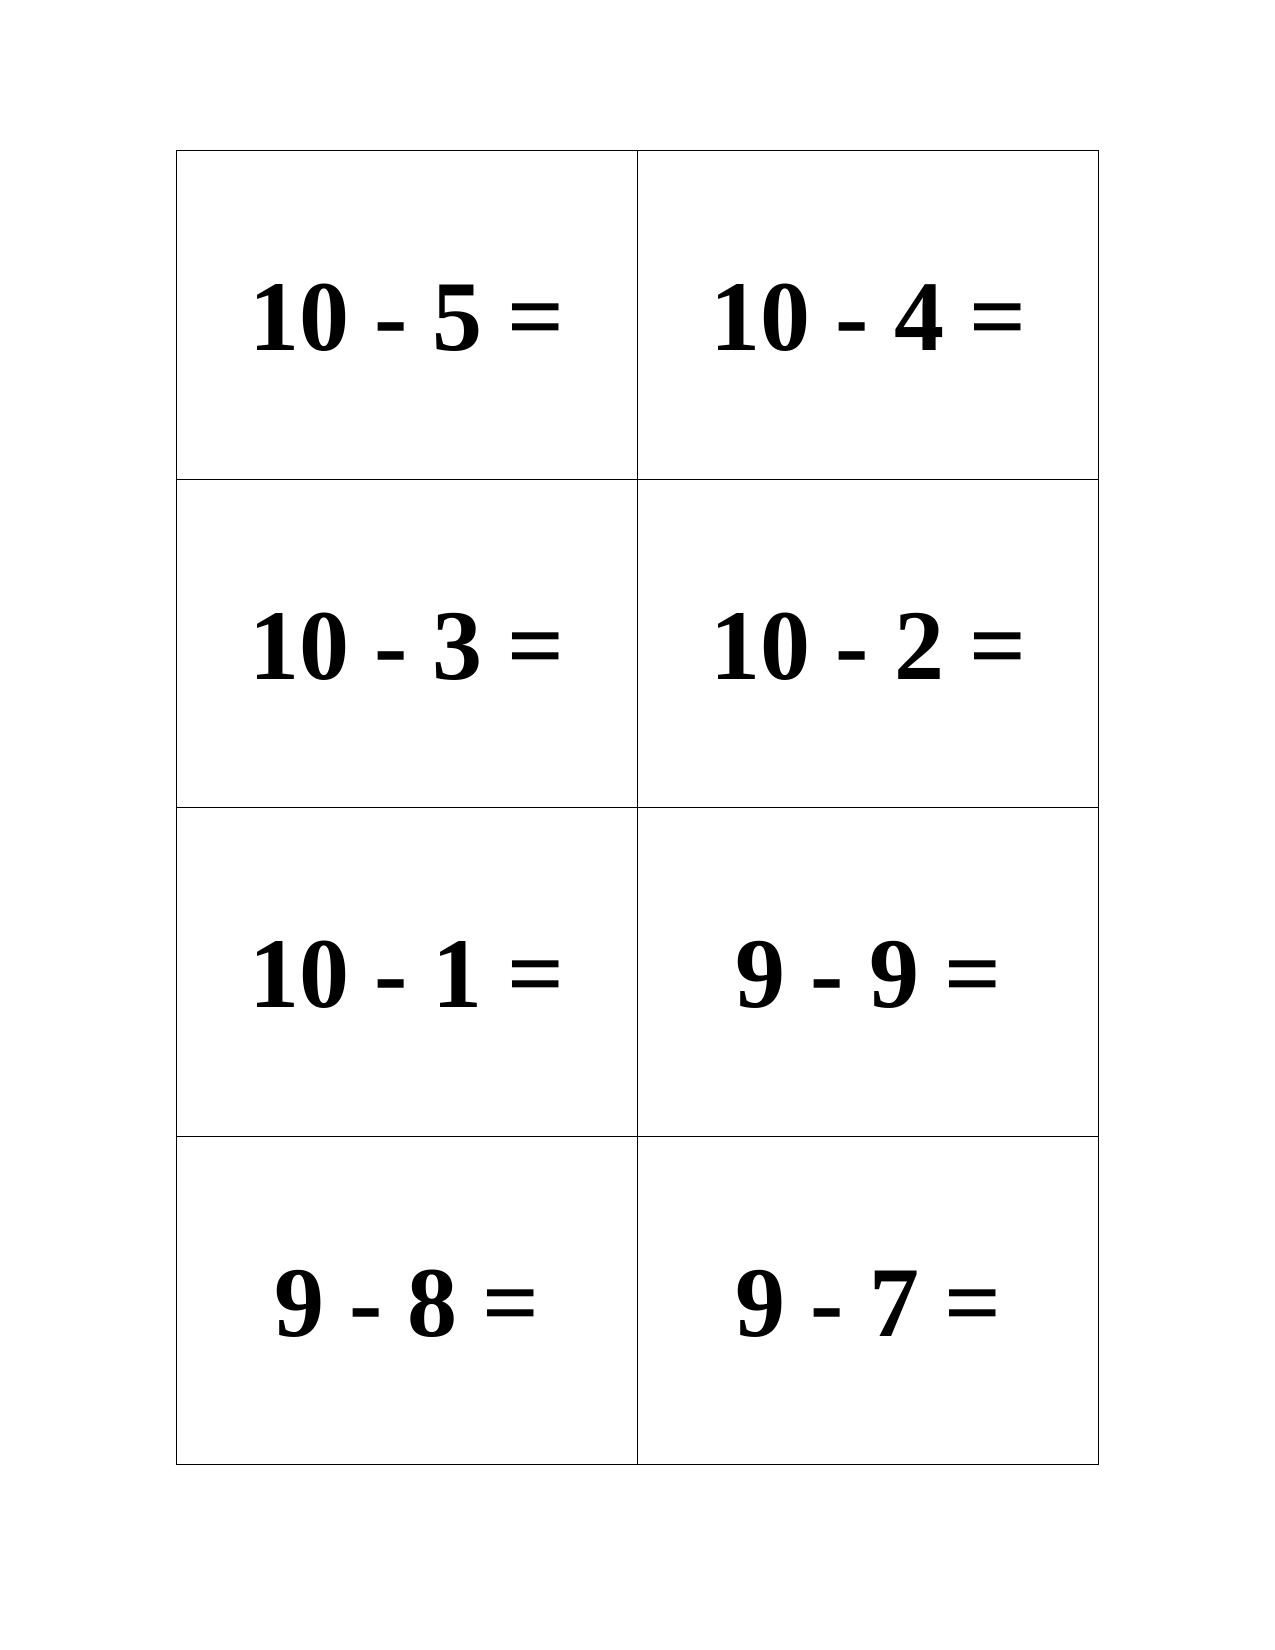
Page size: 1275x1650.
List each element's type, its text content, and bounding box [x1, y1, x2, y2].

table_cell 10 - 3 = [177, 480, 637, 807]
table_cell 10 - 5 = [177, 151, 637, 478]
table_cell 10 - 1 = [177, 808, 637, 1136]
table_cell 10 - 4 = [638, 151, 1098, 478]
table_cell 9 - 9 = [638, 808, 1098, 1136]
table_cell 10 - 2 = [638, 480, 1098, 807]
table_cell 9 - 8 = [177, 1137, 637, 1464]
table_cell 9 - 7 = [638, 1137, 1098, 1464]
